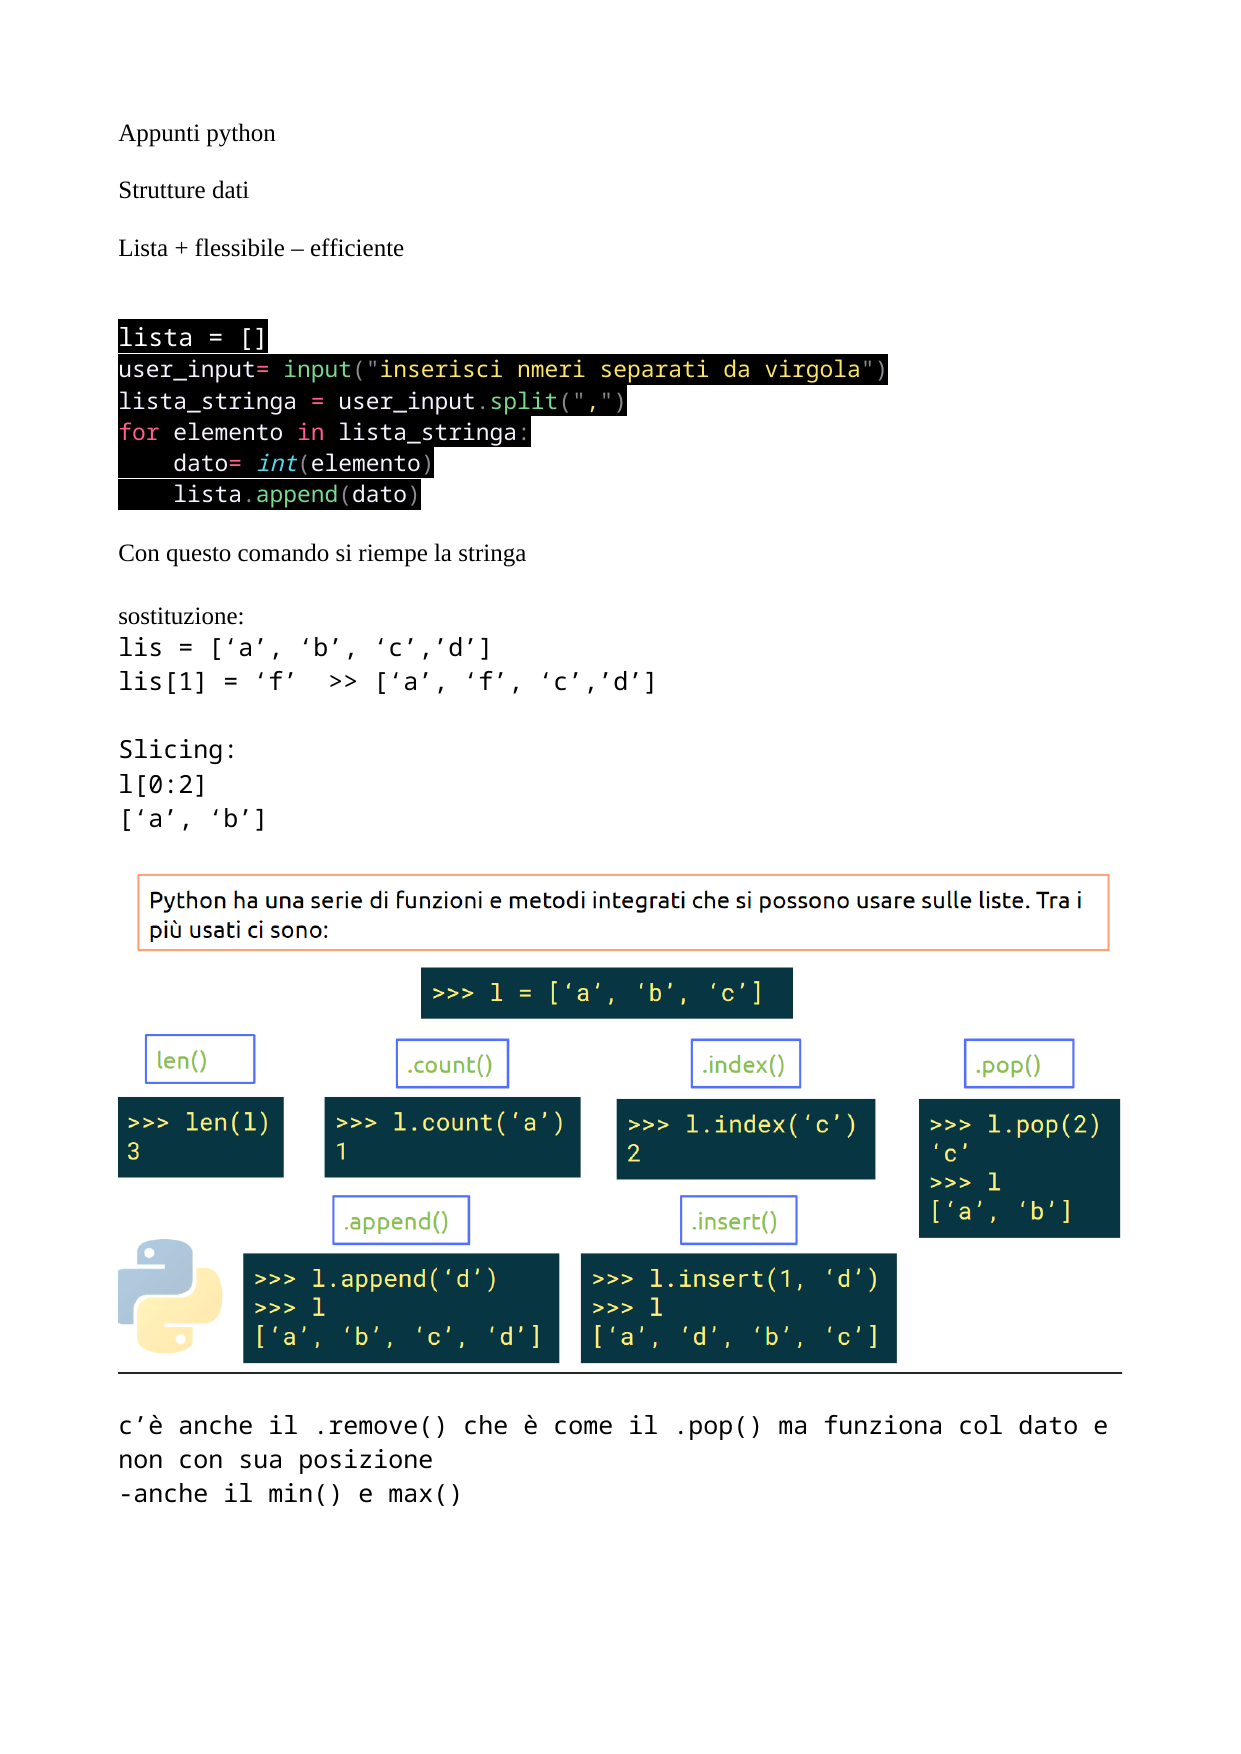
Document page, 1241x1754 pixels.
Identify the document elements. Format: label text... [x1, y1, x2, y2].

text for elemento in lista_stringa: [118, 416, 1122, 447]
text lista = [] [118, 319, 1122, 353]
text user_input= input("inserisci nmeri separati da virgola") [118, 353, 1122, 385]
text c’è anche il .remove() che è come il .pop() ma funziona col dato e non con sua posizione [118, 1407, 1122, 1475]
text Strutture dati [118, 176, 1122, 204]
text Con questo comando si riempe la stringa [118, 538, 1122, 567]
text lista.append(dato) [118, 478, 1122, 510]
text Slicing: [118, 732, 1122, 766]
text dato= int(elemento) [118, 447, 1122, 478]
text -anche il min() e max() [118, 1475, 1122, 1509]
text Lista + flessibile – efficiente [118, 233, 1122, 262]
picture [118, 868, 1123, 1374]
text l[0:2] [‘a’, ‘b’] [118, 766, 1122, 834]
text lista_stringa = user_input.split(",") [118, 385, 1122, 416]
text lis = [‘a’, ‘b’, ‘c’,’d’] [118, 630, 1122, 664]
text Appunti python [118, 118, 1122, 147]
text lis[1] = ‘f’ >> [‘a’, ‘f’, ‘c’,’d’] [118, 664, 1122, 698]
text sostituzione: [118, 601, 1122, 630]
